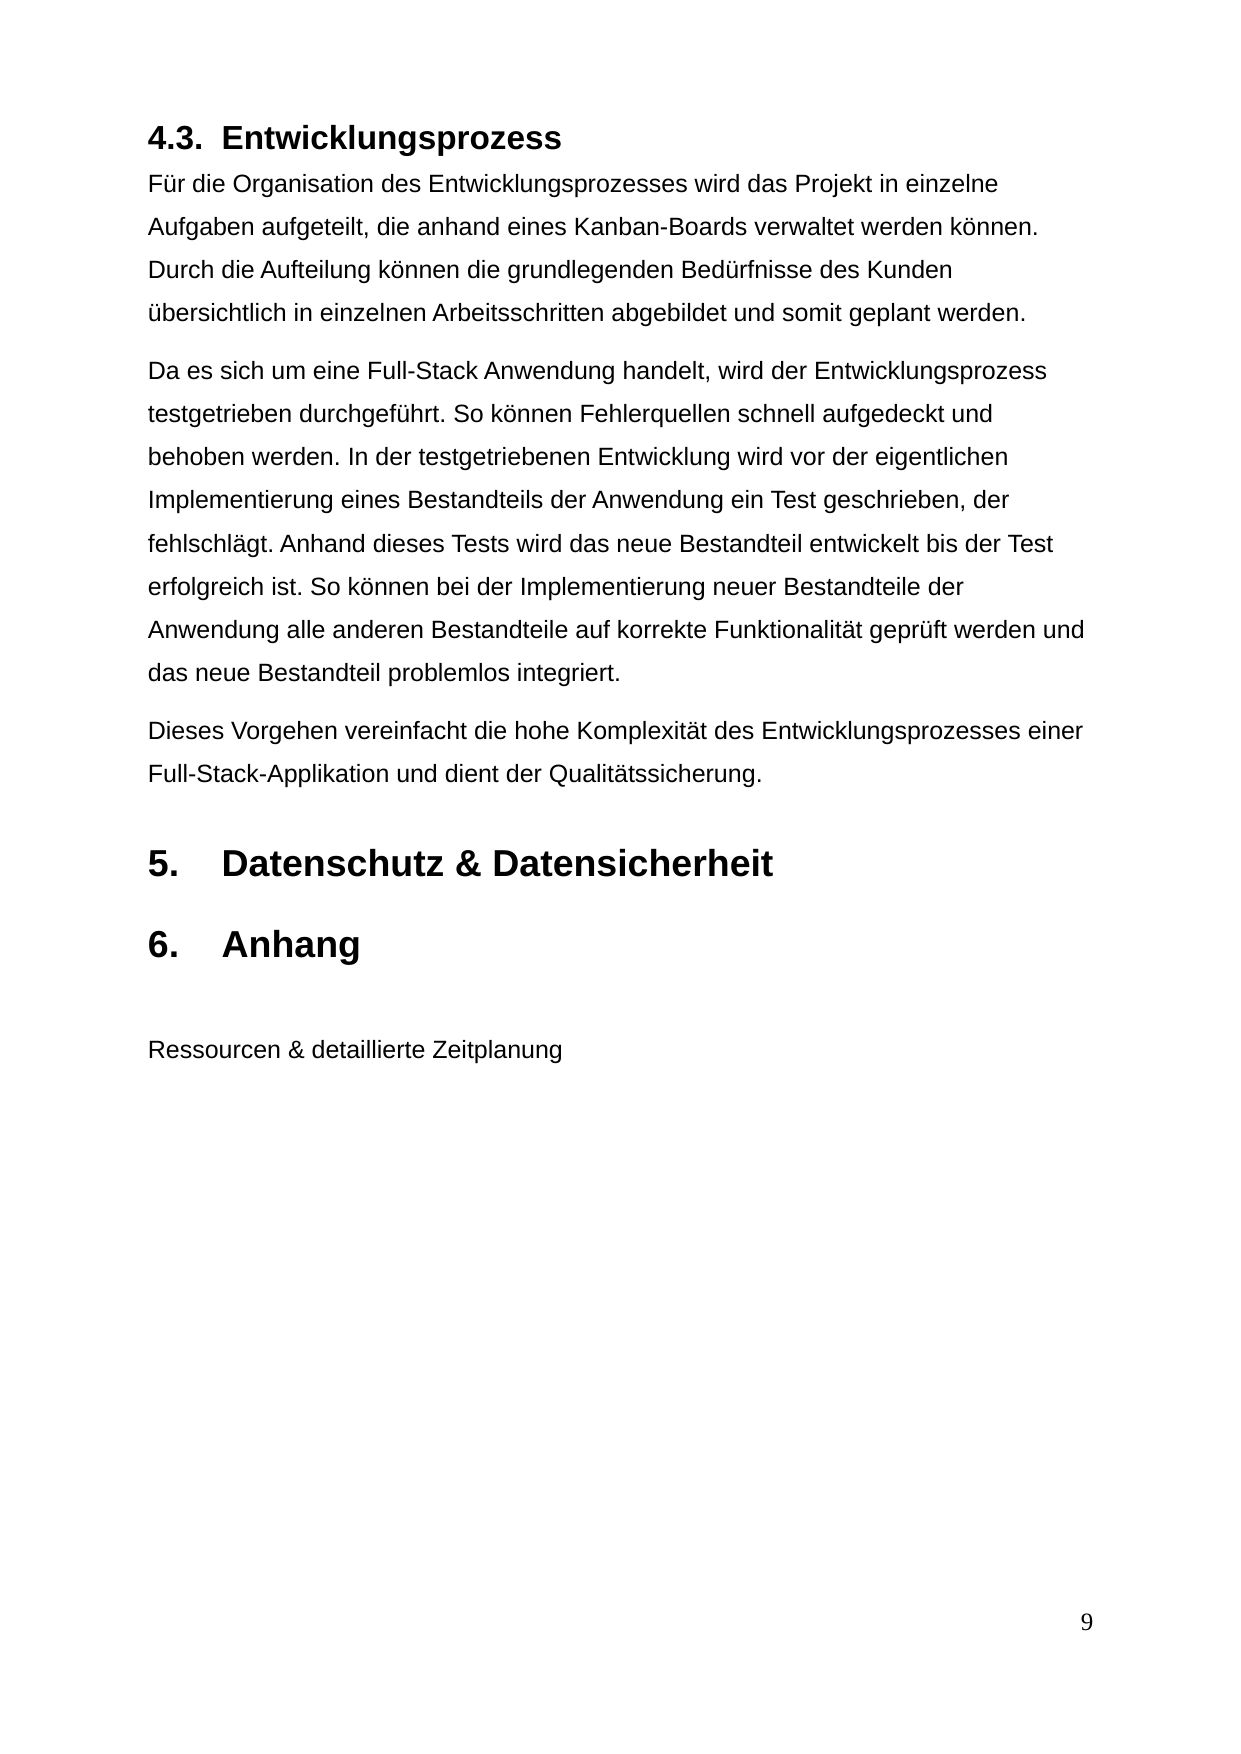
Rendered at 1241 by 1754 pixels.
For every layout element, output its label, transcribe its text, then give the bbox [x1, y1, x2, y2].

text Da es sich um eine Full-Stack Anwendung handelt, wird der Entwicklungsprozess testgetrieben durchgeführt. So können Fehlerquellen schnell aufgedeckt und behoben werden. In der testgetriebenen Entwicklung wird vor der eigentlichen Implementierung eines Bestandteils der Anwendung ein Test geschrieben, der fehlschlägt. Anhand dieses Tests wird das neue Bestandteil entwickelt bis der Test erfolgreich ist. So können bei der Implementierung neuer Bestandteile der Anwendung alle anderen Bestandteile auf korrekte Funktionalität geprüft werden und das neue Bestandteil problemlos integriert. [148, 356, 1093, 687]
text Ressourcen & detaillierte Zeitplanung [148, 1036, 1093, 1064]
text Für die Organisation des Entwicklungsprozesses wird das Projekt in einzelne Aufgaben aufgeteilt, die anhand eines Kanban-Boards verwaltet werden können. Durch die Aufteilung können die grundlegenden Bedürfnisse des Kunden übersichtlich in einzelnen Arbeitsschritten abgebildet und somit geplant werden. [148, 169, 1093, 327]
text Dieses Vorgehen vereinfacht die hohe Komplexität des Entwicklungsprozesses einer Full-Stack-Applikation und dient der Qualitätssicherung. [148, 716, 1093, 788]
subtitle Datenschutz & Datensicherheit [148, 842, 1093, 885]
subtitle Entwicklungsprozess [148, 118, 1093, 157]
subtitle Anhang [148, 922, 1093, 965]
